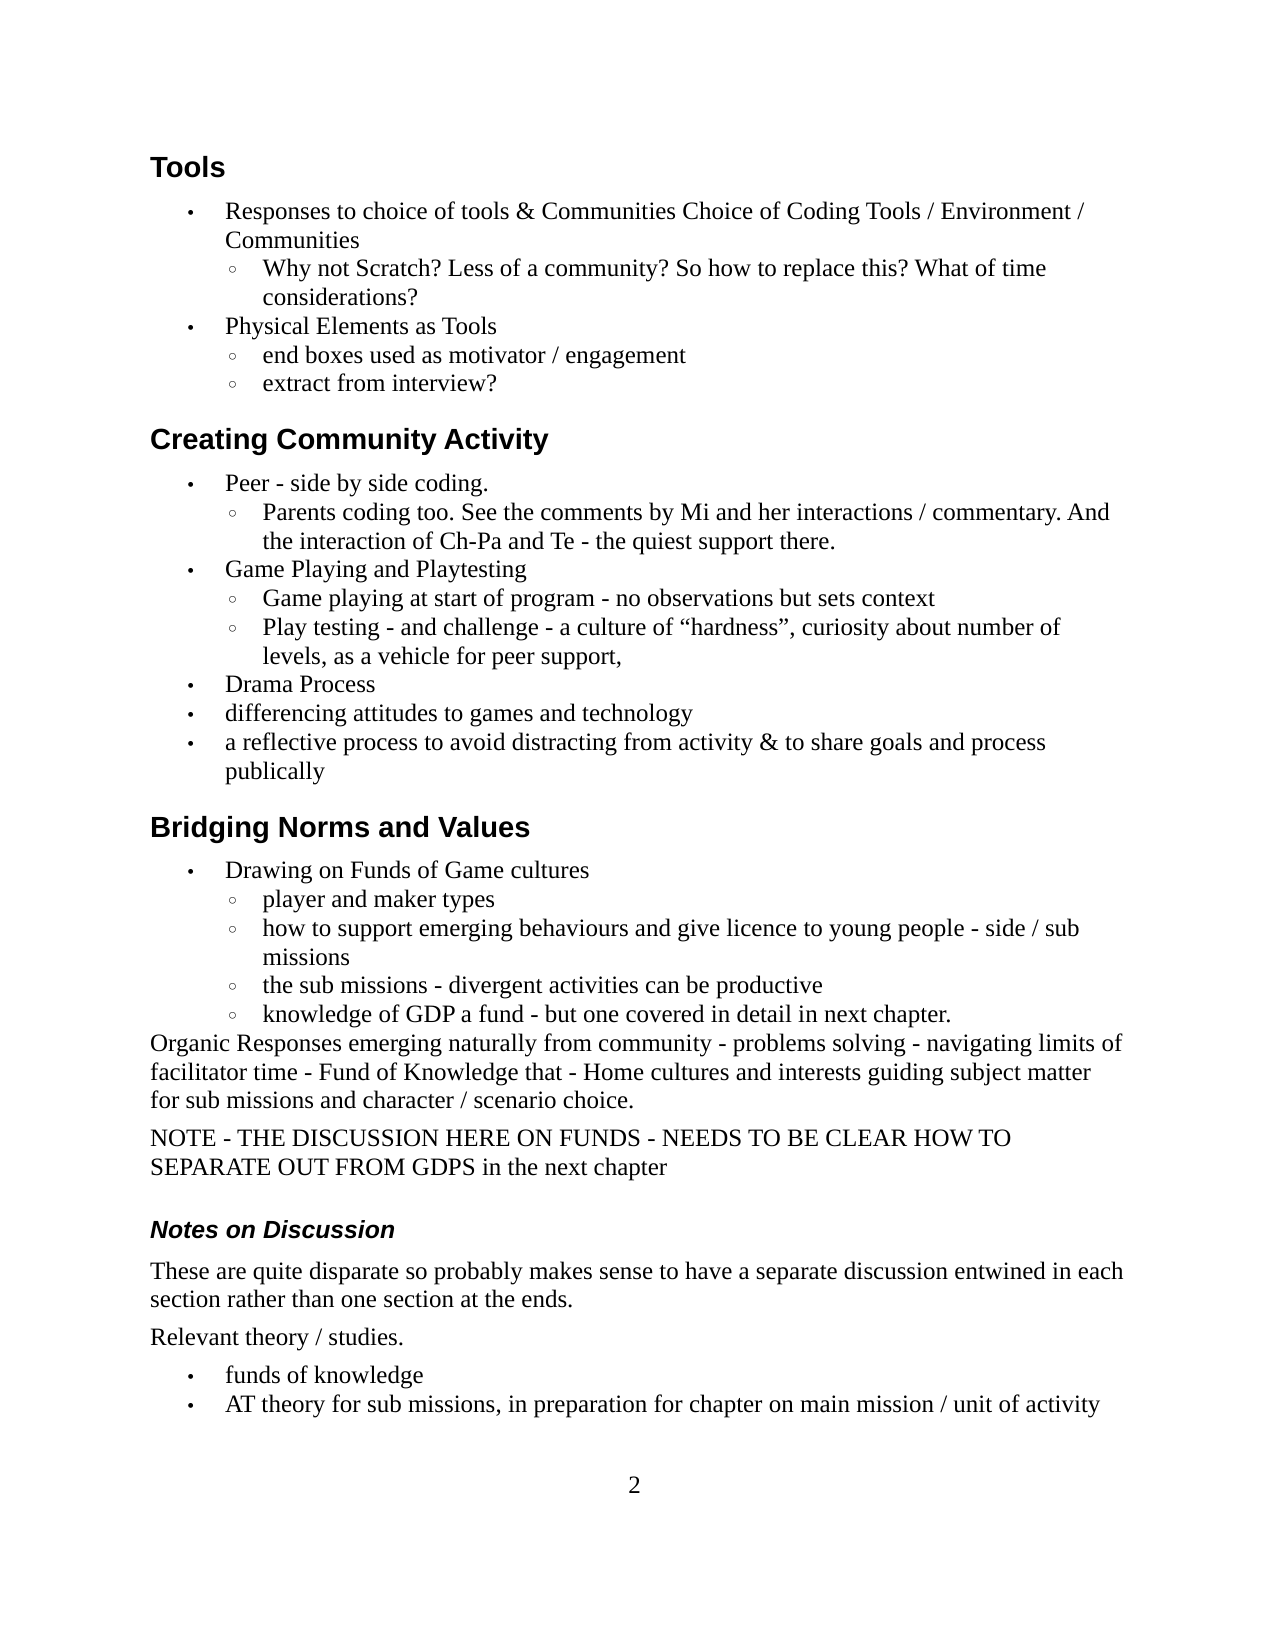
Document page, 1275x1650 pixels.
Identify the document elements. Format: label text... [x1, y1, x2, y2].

list differencing attitudes to games and technology [187, 698, 1125, 727]
list Drama Process [187, 669, 1125, 698]
text These are quite disparate so probably makes sense to have a separate discussion entwined in each section rather than one section at the ends. [150, 1256, 1125, 1313]
subtitle Bridging Norms and Values [150, 809, 1125, 843]
subtitle Notes on Discussion [150, 1215, 1125, 1243]
list Physical Elements as Tools [187, 311, 1125, 340]
text NOTE - THE DISCUSSION HERE ON FUNDS - NEEDS TO BE CLEAR HOW TO SEPARATE OUT FROM GDPS in the next chapter [150, 1123, 1125, 1181]
list Drawing on Funds of Game cultures [187, 856, 1125, 884]
list end boxes used as motivator / engagement [225, 340, 1125, 368]
list funds of knowledge [187, 1360, 1125, 1389]
list player and maker types [225, 884, 1125, 913]
subtitle Creating Community Activity [150, 422, 1125, 456]
text Relevant theory / studies. [150, 1322, 1125, 1351]
list the sub missions - divergent activities can be productive [225, 971, 1125, 999]
list extract from interview? [225, 368, 1125, 397]
list Game playing at start of program - no observations but sets context [225, 583, 1125, 612]
list how to support emerging behaviours and give licence to young people - side / sub missions [225, 913, 1125, 971]
list Responses to choice of tools & Communities Choice of Coding Tools / Environment / Communities [187, 196, 1125, 253]
list knowledge of GDP a fund - but one covered in detail in next chapter. [225, 999, 1125, 1028]
list Parents coding too. See the comments by Mi and her interactions / commentary. And the interaction of Ch-Pa and Te - the quiest support there. [225, 497, 1125, 554]
list Peer - side by side coding. [187, 468, 1125, 497]
list AT theory for sub missions, in preparation for chapter on main mission / unit of activity [187, 1389, 1125, 1417]
list a reflective process to avoid distracting from activity & to share goals and process publically [187, 727, 1125, 784]
subtitle Tools [150, 150, 1125, 183]
list Why not Scratch? Less of a community? So how to replace this? What of time considerations? [225, 253, 1125, 311]
list Play testing - and challenge - a culture of “hardness”, curiosity about number of levels, as a vehicle for peer support, [225, 612, 1125, 669]
text Organic Responses emerging naturally from community - problems solving - navigating limits of facilitator time - Fund of Knowledge that - Home cultures and interests guiding subject matter for sub missions and character / scenario choice. [150, 1028, 1125, 1114]
list Game Playing and Playtesting [187, 554, 1125, 583]
